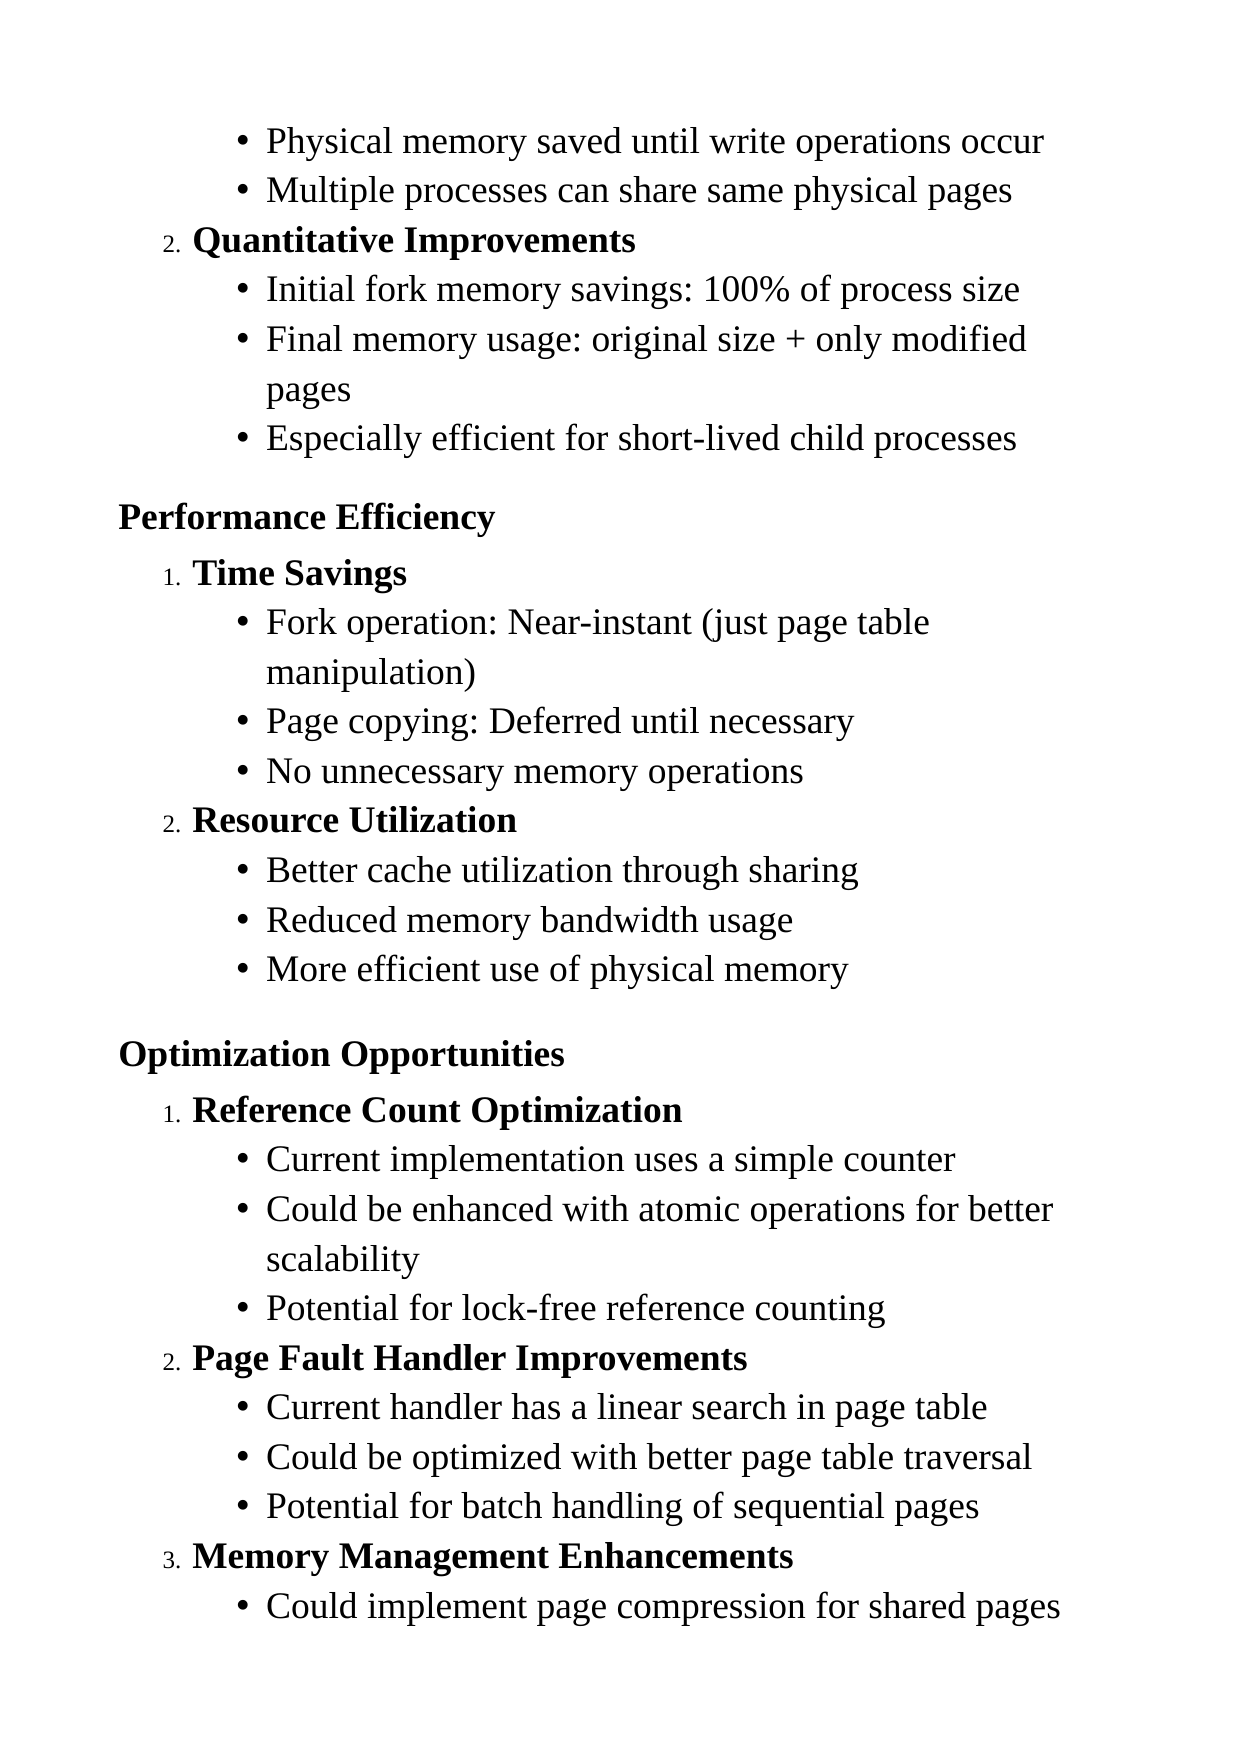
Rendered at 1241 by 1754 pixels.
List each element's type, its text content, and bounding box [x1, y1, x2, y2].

list Could be enhanced with atomic operations for better scalability [236, 1186, 1122, 1279]
list Page copying: Deferred until necessary [236, 699, 1122, 742]
list Final memory usage: original size + only modified pages [236, 316, 1122, 409]
list Multiple processes can share same physical pages [236, 168, 1122, 211]
list No unnecessary memory operations [236, 748, 1122, 791]
list Potential for lock-free reference counting [236, 1286, 1122, 1329]
list Current handler has a linear search in page table [236, 1385, 1122, 1428]
list Reference Count Optimization [162, 1087, 1122, 1130]
list Time Savings [162, 550, 1122, 593]
list Especially efficient for short-lived child processes [236, 416, 1122, 459]
list Fork operation: Near-instant (just page table manipulation) [236, 599, 1122, 692]
list Quantitative Improvements [162, 217, 1122, 260]
list Reduced memory bandwidth usage [236, 897, 1122, 940]
list Initial fork memory savings: 100% of process size [236, 267, 1122, 310]
list Could be optimized with better page table traversal [236, 1434, 1122, 1477]
subtitle Optimization Opportunities [118, 1032, 1122, 1075]
list Page Fault Handler Improvements [162, 1335, 1122, 1378]
list Current implementation uses a simple counter [236, 1137, 1122, 1180]
list Better cache utilization through sharing [236, 847, 1122, 891]
list Memory Management Enhancements [162, 1533, 1122, 1577]
list Potential for batch handling of sequential pages [236, 1484, 1122, 1527]
list More efficient use of physical memory [236, 947, 1122, 990]
subtitle Performance Efficiency [118, 494, 1122, 537]
list Physical memory saved until write operations occur [236, 118, 1122, 161]
list Resource Utilization [162, 798, 1122, 841]
list Could implement page compression for shared pages [236, 1583, 1122, 1626]
